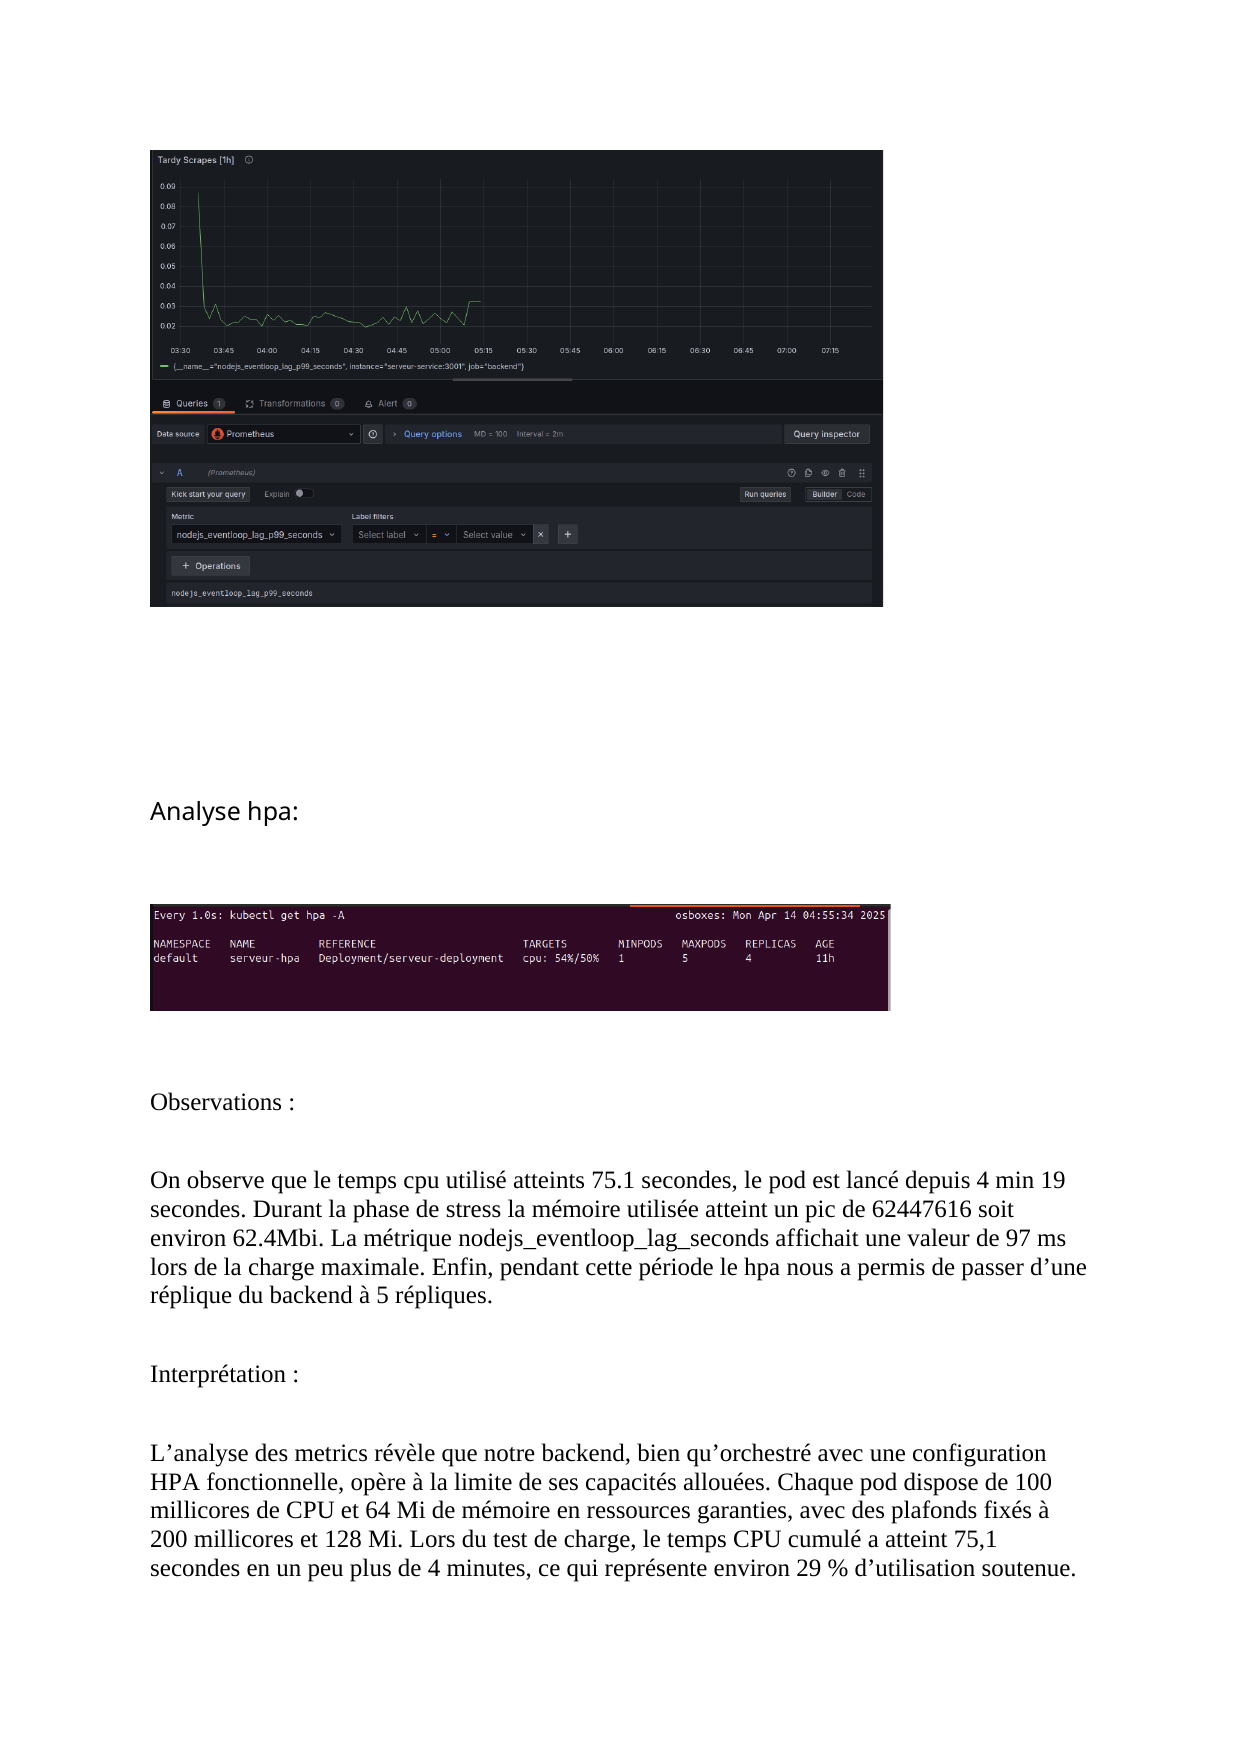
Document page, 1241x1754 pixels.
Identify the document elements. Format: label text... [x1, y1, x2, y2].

text L’analyse des metrics révèle que notre backend, bien qu’orchestré avec une configuration HPA fonctionnelle, opère à la limite de ses capacités allouées. Chaque pod dispose de 100 millicores de CPU et 64 Mi de mémoire en ressources garanties, avec des plafonds fixés à 200 millicores et 128 Mi. Lors du test de charge, le temps CPU cumulé a atteint 75,1 secondes en un peu plus de 4 minutes, ce qui représente environ 29 % d’utilisation soutenue. [150, 1438, 1090, 1582]
text Interprétation : [150, 1359, 1090, 1388]
text On observe que le temps cpu utilisé atteints 75.1 secondes, le pod est lancé depuis 4 min 19 secondes. Durant la phase de stress la mémoire utilisée atteint un pic de 62447616 soit environ 62.4Mbi. La métrique nodejs_eventloop_lag_seconds affichait une valeur de 97 ms lors de la charge maximale. Enfin, pendant cette période le hpa nous a permis de passer d’une réplique du backend à 5 répliques. [150, 1165, 1090, 1309]
text Analyse hpa: [150, 793, 1090, 827]
text Observations : [150, 1087, 1090, 1115]
